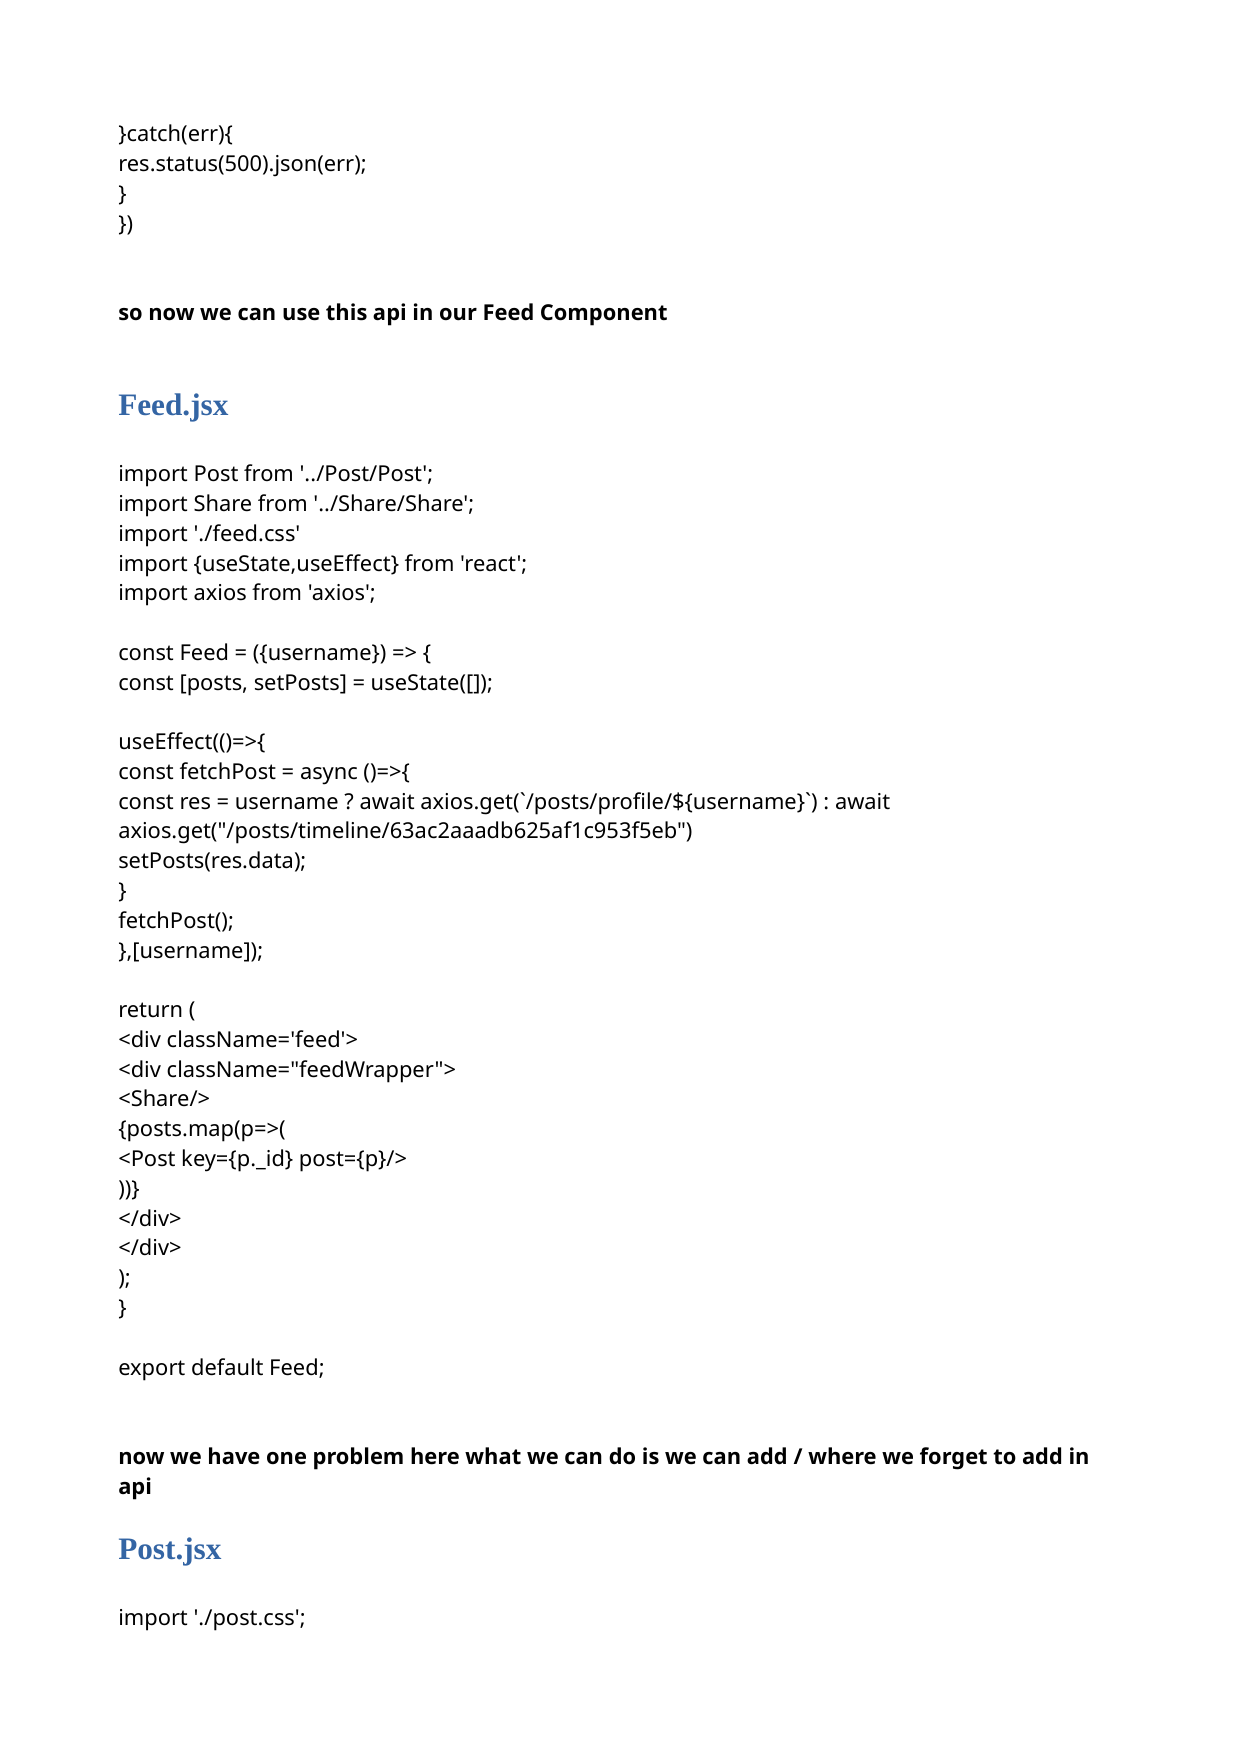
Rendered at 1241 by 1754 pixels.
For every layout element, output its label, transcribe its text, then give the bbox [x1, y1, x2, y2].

text so now we can use this api in our Feed Component [118, 297, 1122, 327]
text useEffect(()=>{ [118, 726, 1122, 756]
text const res = username ? await axios.get(`/posts/profile/${username}`) : await axios.get("/posts/timeline/63ac2aaadb625af1c953f5eb") [118, 786, 1122, 845]
text <Post key={p._id} post={p}/> [118, 1143, 1122, 1173]
text const Feed = ({username}) => { [118, 637, 1122, 667]
text } [118, 875, 1122, 905]
text import './post.css'; [118, 1602, 1122, 1632]
text } [118, 1292, 1122, 1322]
text res.status(500).json(err); [118, 148, 1122, 178]
text import axios from 'axios'; [118, 577, 1122, 607]
text import Post from '../Post/Post'; [118, 458, 1122, 488]
text export default Feed; [118, 1351, 1122, 1381]
text {posts.map(p=>( [118, 1113, 1122, 1143]
text }catch(err){ [118, 118, 1122, 148]
text <div className='feed'> [118, 1024, 1122, 1054]
text setPosts(res.data); [118, 845, 1122, 875]
text } [118, 178, 1122, 207]
text import {useState,useEffect} from 'react'; [118, 547, 1122, 577]
text Post.jsx [118, 1530, 1122, 1566]
text now we have one problem here what we can do is we can add / where we forget to add in api [118, 1441, 1122, 1500]
text </div> [118, 1203, 1122, 1232]
text <div className="feedWrapper"> [118, 1054, 1122, 1083]
text const [posts, setPosts] = useState([]); [118, 667, 1122, 696]
text fetchPost(); [118, 905, 1122, 934]
text ); [118, 1262, 1122, 1292]
text import Share from '../Share/Share'; [118, 488, 1122, 518]
text import './feed.css' [118, 518, 1122, 547]
text <Share/> [118, 1083, 1122, 1113]
text Feed.jsx [118, 386, 1122, 422]
text const fetchPost = async ()=>{ [118, 756, 1122, 786]
text </div> [118, 1232, 1122, 1262]
text },[username]); [118, 934, 1122, 964]
text }) [118, 207, 1122, 237]
text return ( [118, 994, 1122, 1024]
text ))} [118, 1173, 1122, 1203]
